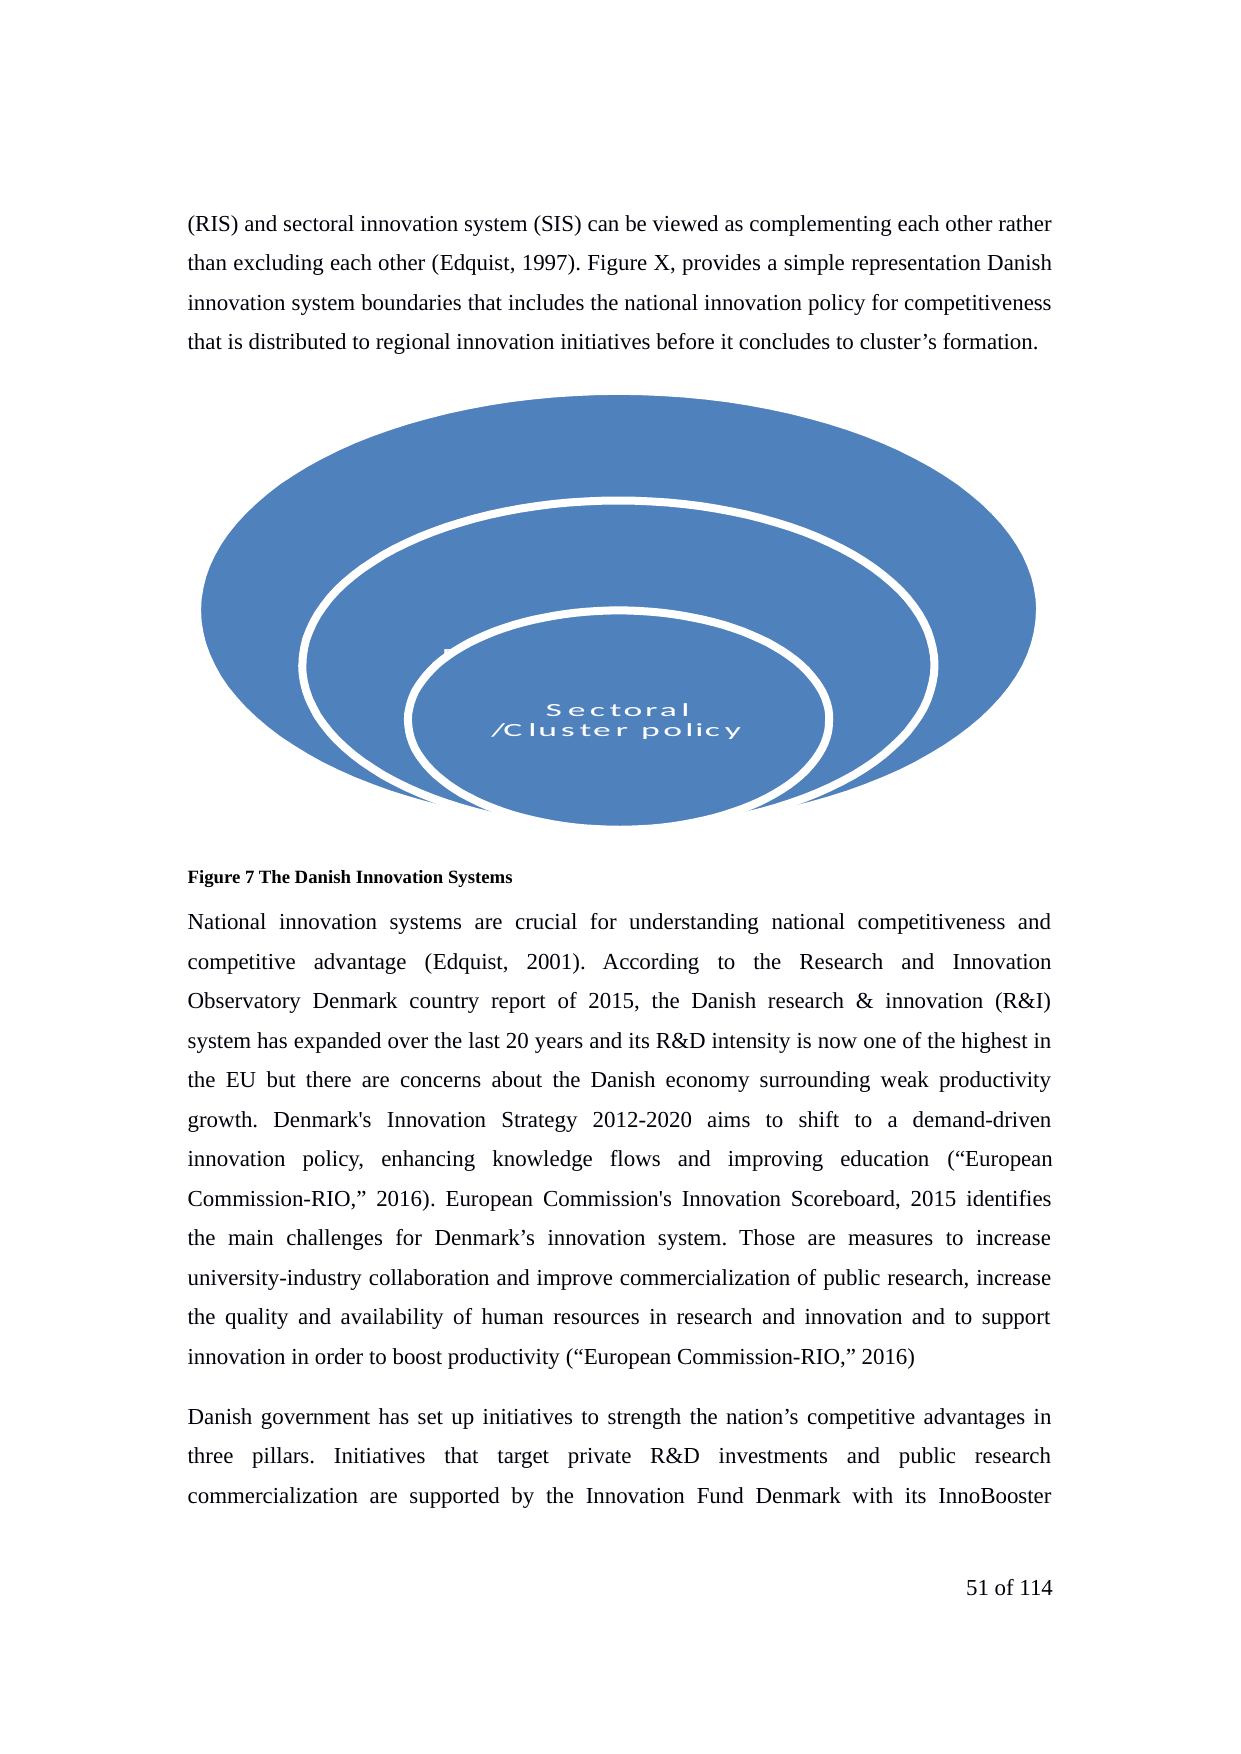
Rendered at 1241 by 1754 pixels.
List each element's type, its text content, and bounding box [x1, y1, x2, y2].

text Figure 7 The Danish Innovation Systems [187, 866, 1053, 888]
text Danish government has set up initiatives to strength the nation’s competitive advantages in three pillars. Initiatives that target private R&D investments and public research commercialization are supported by the Innovation Fund Denmark with its InnoBooster [187, 1403, 1053, 1508]
text (RIS) and sectoral innovation system (SIS) can be viewed as complementing each other rather than excluding each other (Edquist, 1997). Figure X, provides a simple representation Danish innovation system boundaries that includes the national innovation policy for competitiveness that is distributed to regional innovation initiatives before it concludes to cluster’s formation. [187, 210, 1053, 355]
text National innovation systems are crucial for understanding national competitiveness and competitive advantage (Edquist, 2001). According to the Research and Innovation Observatory Denmark country report of 2015, the Danish research & innovation (R&I) system has expanded over the last 20 years and its R&D intensity is now one of the highest in the EU but there are concerns about the Danish economy surrounding weak productivity growth. Denmark's Innovation Strategy 2012-2020 aims to shift to a demand-driven innovation policy, enhancing knowledge flows and improving education (“European Commission-RIO,” 2016). European Commission's Innovation Scoreboard, 2015 identifies the main challenges for Denmark’s innovation system. Those are measures to increase university-industry collaboration and improve commercialization of public research, increase the quality and availability of human resources in research and innovation and to support innovation in order to boost productivity (“European Commission-RIO,” 2016) [187, 908, 1053, 1369]
